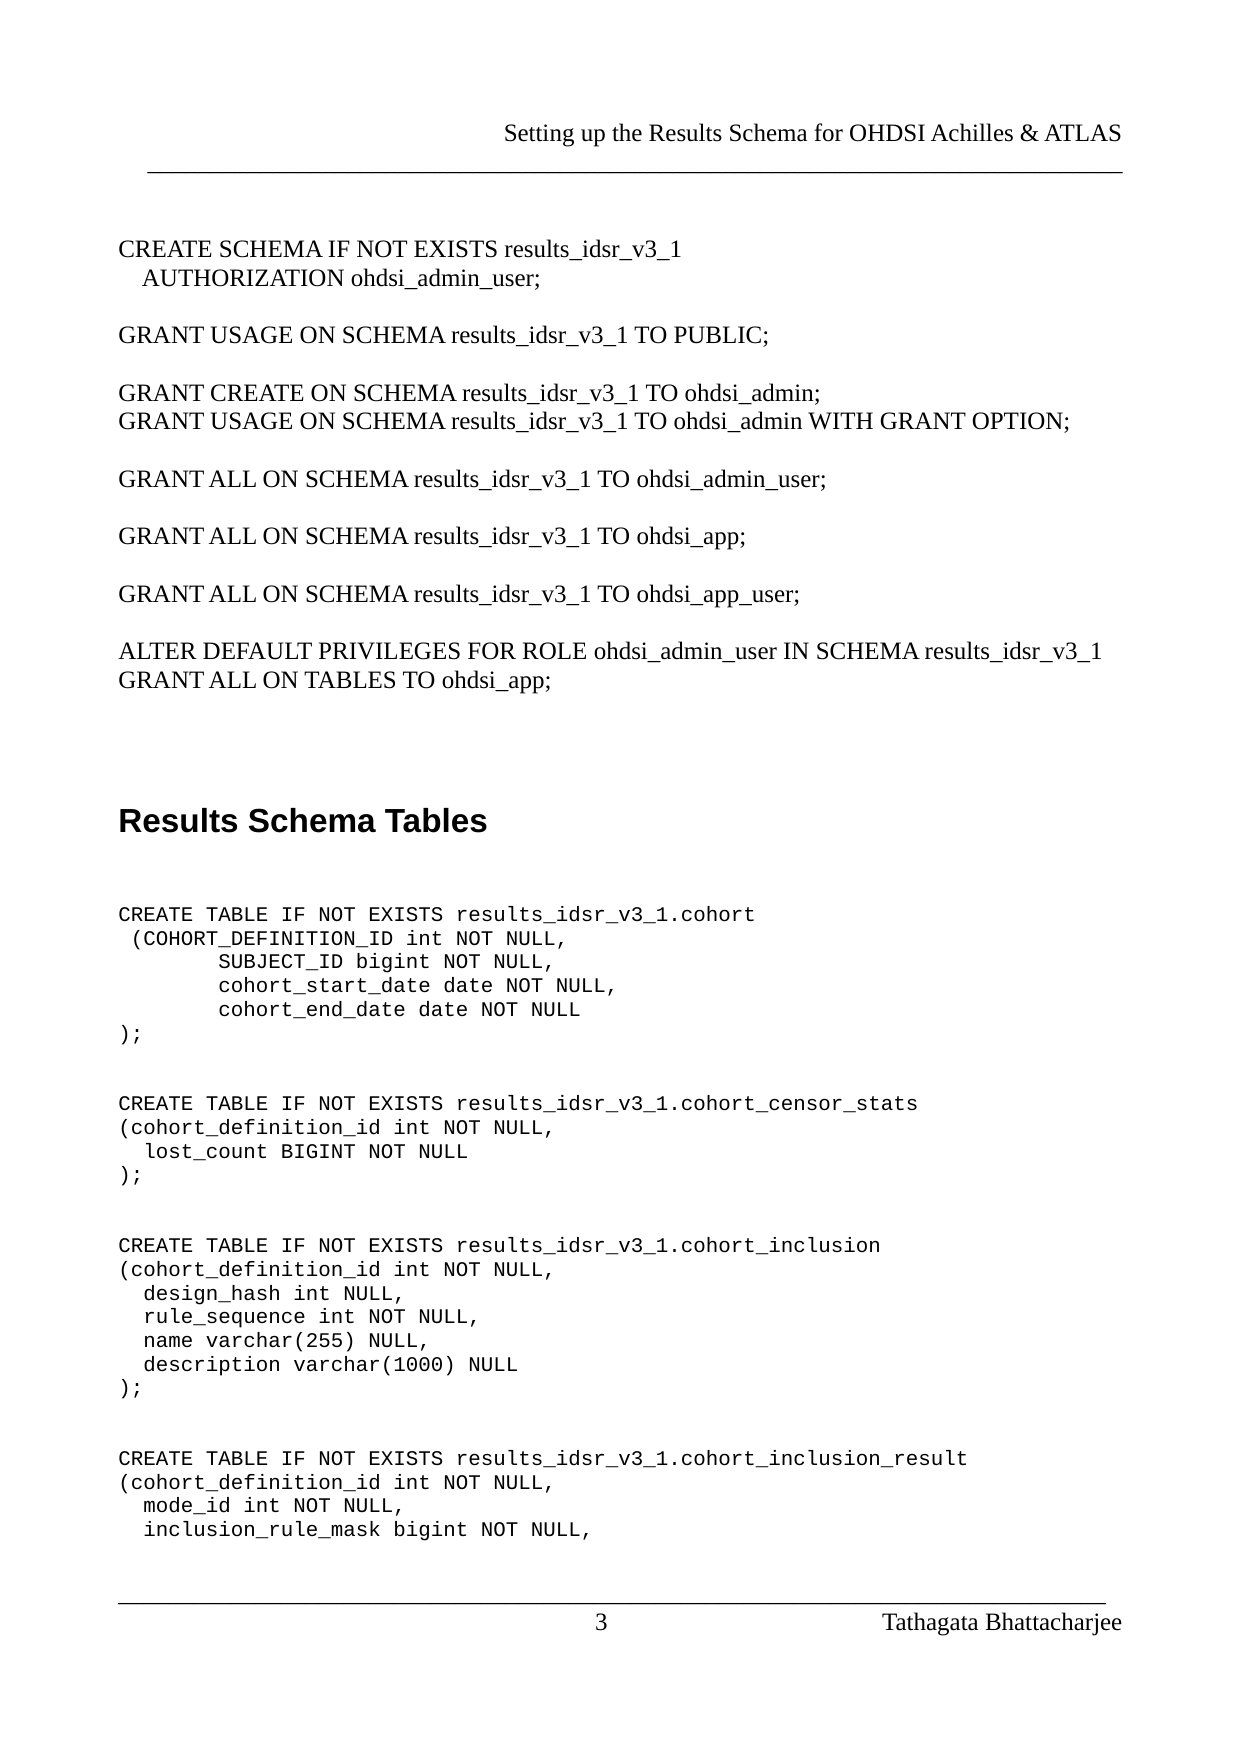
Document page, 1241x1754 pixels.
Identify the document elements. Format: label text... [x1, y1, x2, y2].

text GRANT ALL ON SCHEMA results_idsr_v3_1 TO ohdsi_app; [118, 521, 1122, 550]
text AUTHORIZATION ohdsi_admin_user; [118, 263, 1122, 291]
text mode_id int NOT NULL, [118, 1495, 1122, 1519]
text inclusion_rule_mask bigint NOT NULL, [118, 1519, 1122, 1543]
text CREATE TABLE IF NOT EXISTS results_idsr_v3_1.cohort_censor_stats (cohort_definition_id int NOT NULL, [118, 1093, 1122, 1141]
text ); [118, 1164, 1122, 1188]
text ); [118, 1377, 1122, 1401]
text name varchar(255) NULL, [118, 1330, 1122, 1353]
text cohort_start_date date NOT NULL, [118, 975, 1122, 999]
text design_hash int NULL, [118, 1283, 1122, 1306]
text CREATE SCHEMA IF NOT EXISTS results_idsr_v3_1 [118, 234, 1122, 263]
text (COHORT_DEFINITION_ID int NOT NULL, [118, 928, 1122, 952]
text ALTER DEFAULT PRIVILEGES FOR ROLE ohdsi_admin_user IN SCHEMA results_idsr_v3_1 [118, 636, 1122, 665]
text CREATE TABLE IF NOT EXISTS results_idsr_v3_1.cohort_inclusion_result (cohort_definition_id int NOT NULL, [118, 1448, 1122, 1495]
text SUBJECT_ID bigint NOT NULL, [118, 952, 1122, 975]
text GRANT USAGE ON SCHEMA results_idsr_v3_1 TO PUBLIC; [118, 320, 1122, 349]
text CREATE TABLE IF NOT EXISTS results_idsr_v3_1.cohort_inclusion (cohort_definition_id int NOT NULL, [118, 1235, 1122, 1283]
text rule_sequence int NOT NULL, [118, 1306, 1122, 1330]
text lost_count BIGINT NOT NULL [118, 1141, 1122, 1164]
text cohort_end_date date NOT NULL [118, 999, 1122, 1022]
text description varchar(1000) NULL [118, 1353, 1122, 1377]
subtitle Results Schema Tables [118, 801, 1122, 839]
text GRANT CREATE ON SCHEMA results_idsr_v3_1 TO ohdsi_admin; [118, 378, 1122, 406]
text ); [118, 1022, 1122, 1046]
text CREATE TABLE IF NOT EXISTS results_idsr_v3_1.cohort [118, 904, 1122, 928]
text GRANT USAGE ON SCHEMA results_idsr_v3_1 TO ohdsi_admin WITH GRANT OPTION; [118, 406, 1122, 435]
text GRANT ALL ON SCHEMA results_idsr_v3_1 TO ohdsi_admin_user; [118, 464, 1122, 493]
text GRANT ALL ON TABLES TO ohdsi_app; [118, 665, 1122, 694]
text GRANT ALL ON SCHEMA results_idsr_v3_1 TO ohdsi_app_user; [118, 579, 1122, 608]
